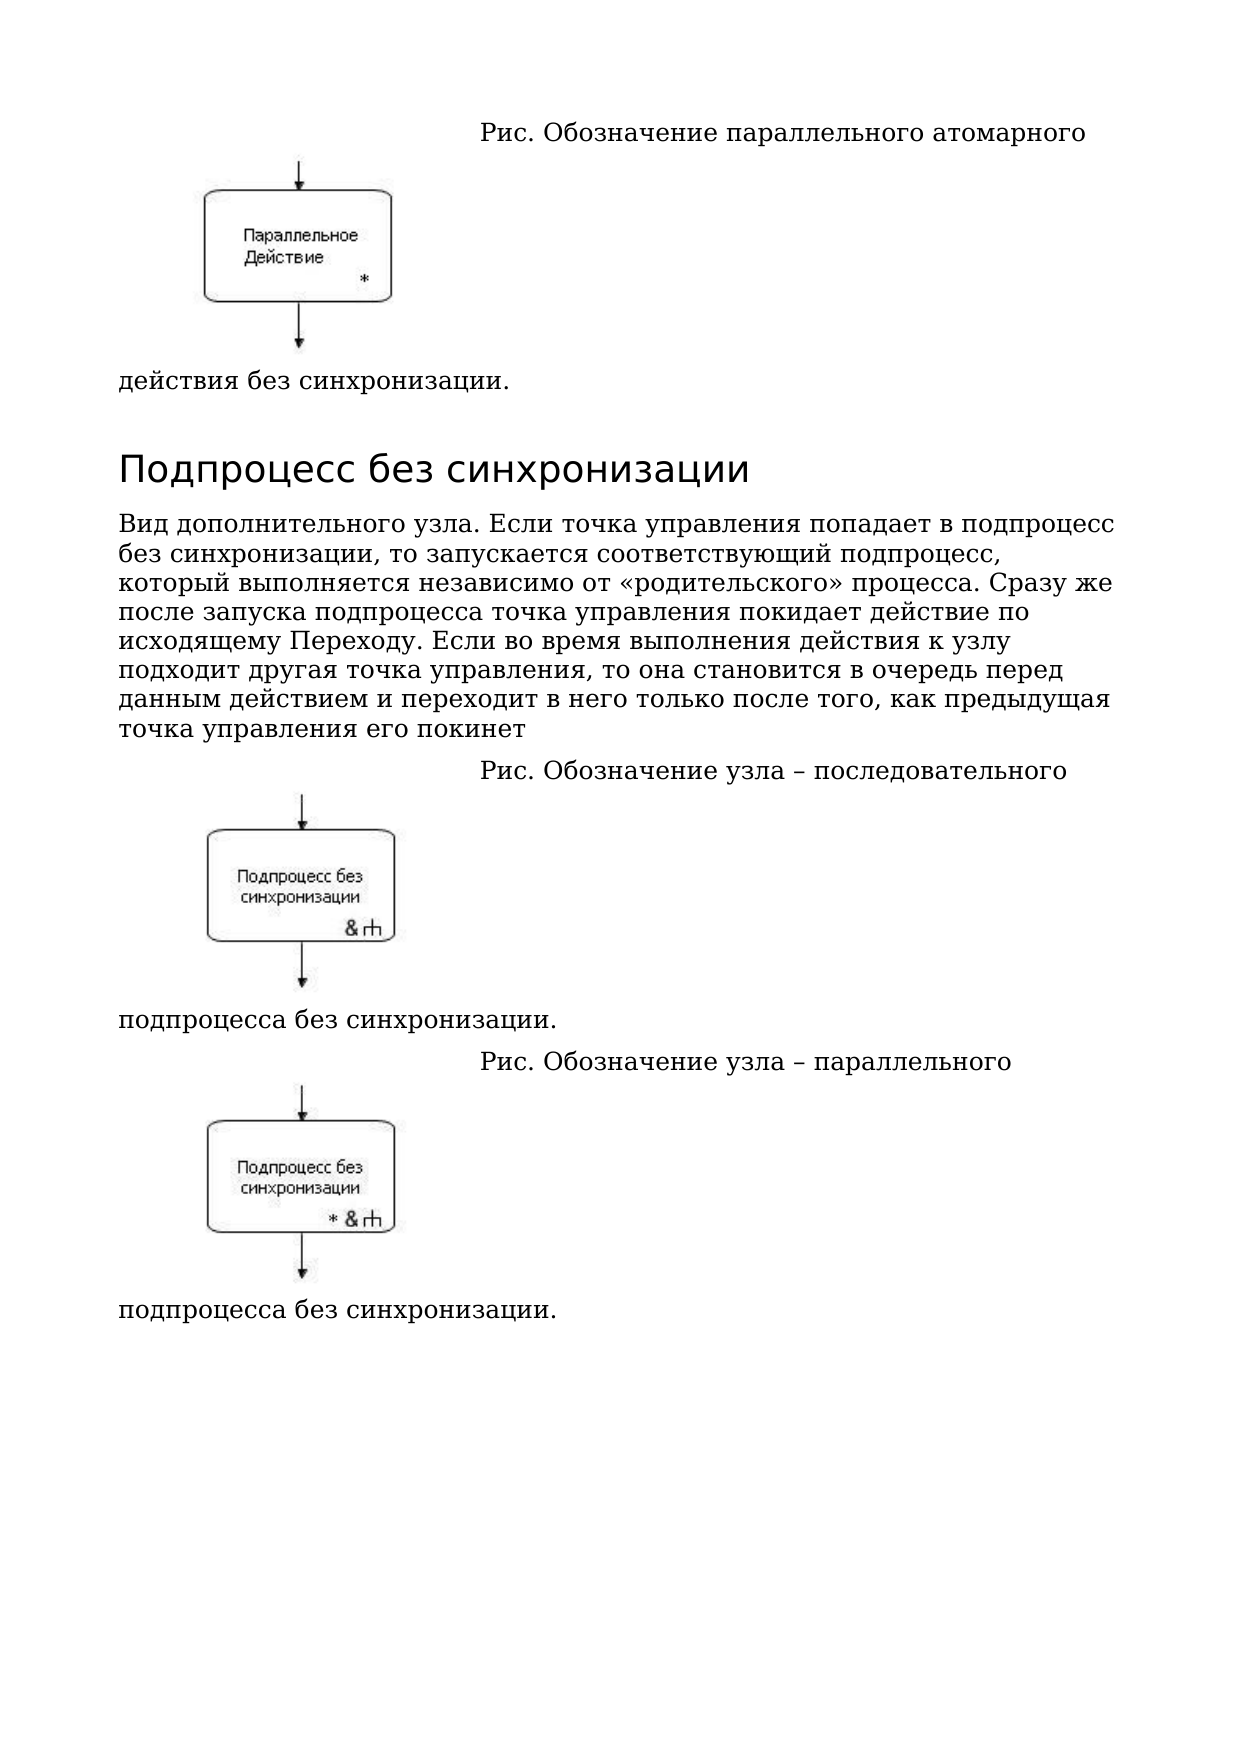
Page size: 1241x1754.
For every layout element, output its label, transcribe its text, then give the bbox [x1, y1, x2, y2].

text Вид дополнительного узла. Если точка управления попадает в подпроцесс без синхронизации, то запускается соответствующий подпроцесс, который выполняется независимо от «родительского» процесса. Сразу же после запуска подпроцесса точка управления покидает действие по исходящему Переходу. Если во время выполнения действия к узлу подходит другая точка управления, то она становится в очередь перед данным действием и переходит в него только после того, как предыдущая точка управления его покинет [118, 510, 1122, 743]
subtitle Подпроцесс без синхронизации [118, 448, 1122, 492]
text Рис. Обозначение узла – последовательного подпроцесса без синхронизации. [118, 757, 1122, 1034]
text Рис. Обозначение узла – параллельного подпроцесса без синхронизации. [118, 1047, 1122, 1325]
text Рис. Обозначение параллельного атомарного действия без синхронизации. [118, 118, 1122, 396]
